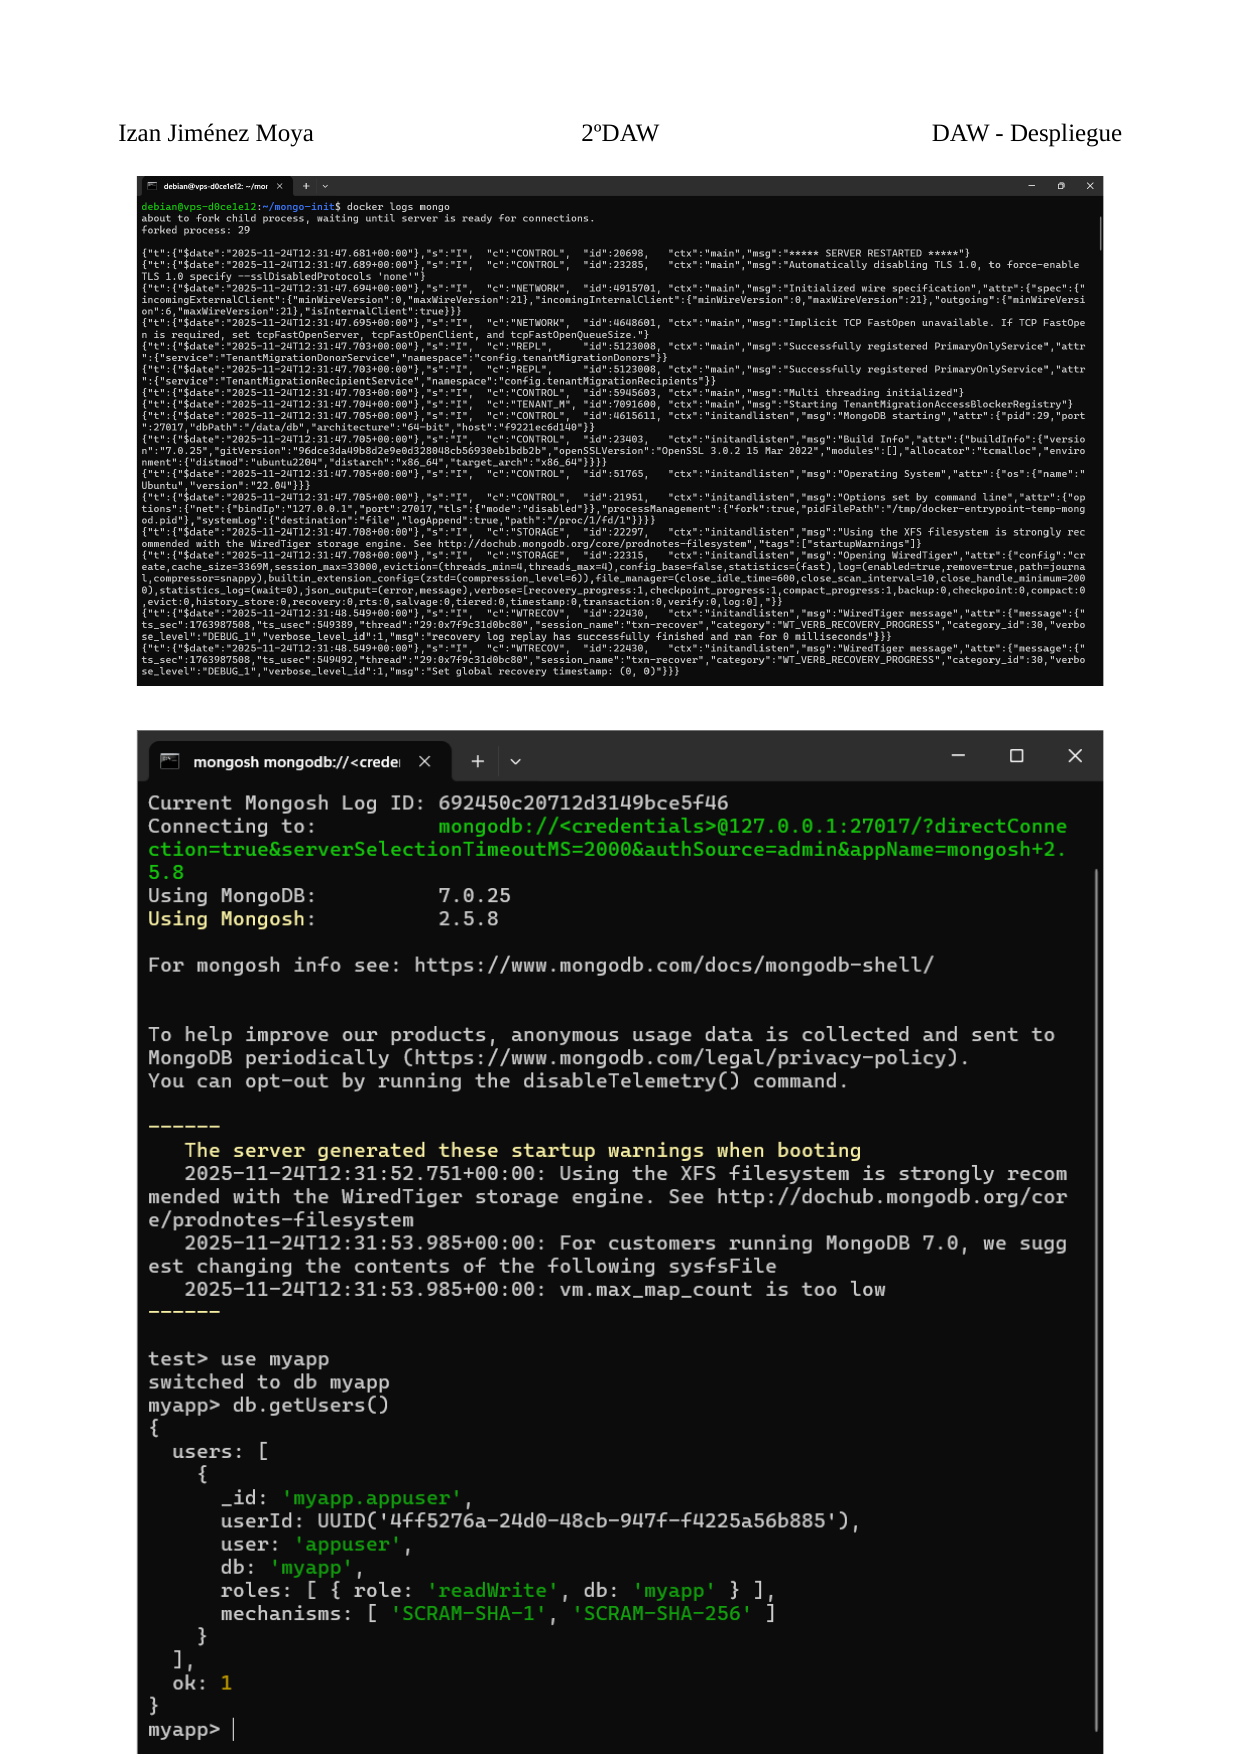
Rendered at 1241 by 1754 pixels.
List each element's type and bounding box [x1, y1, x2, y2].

picture [136, 176, 1104, 686]
picture [136, 730, 1104, 1754]
